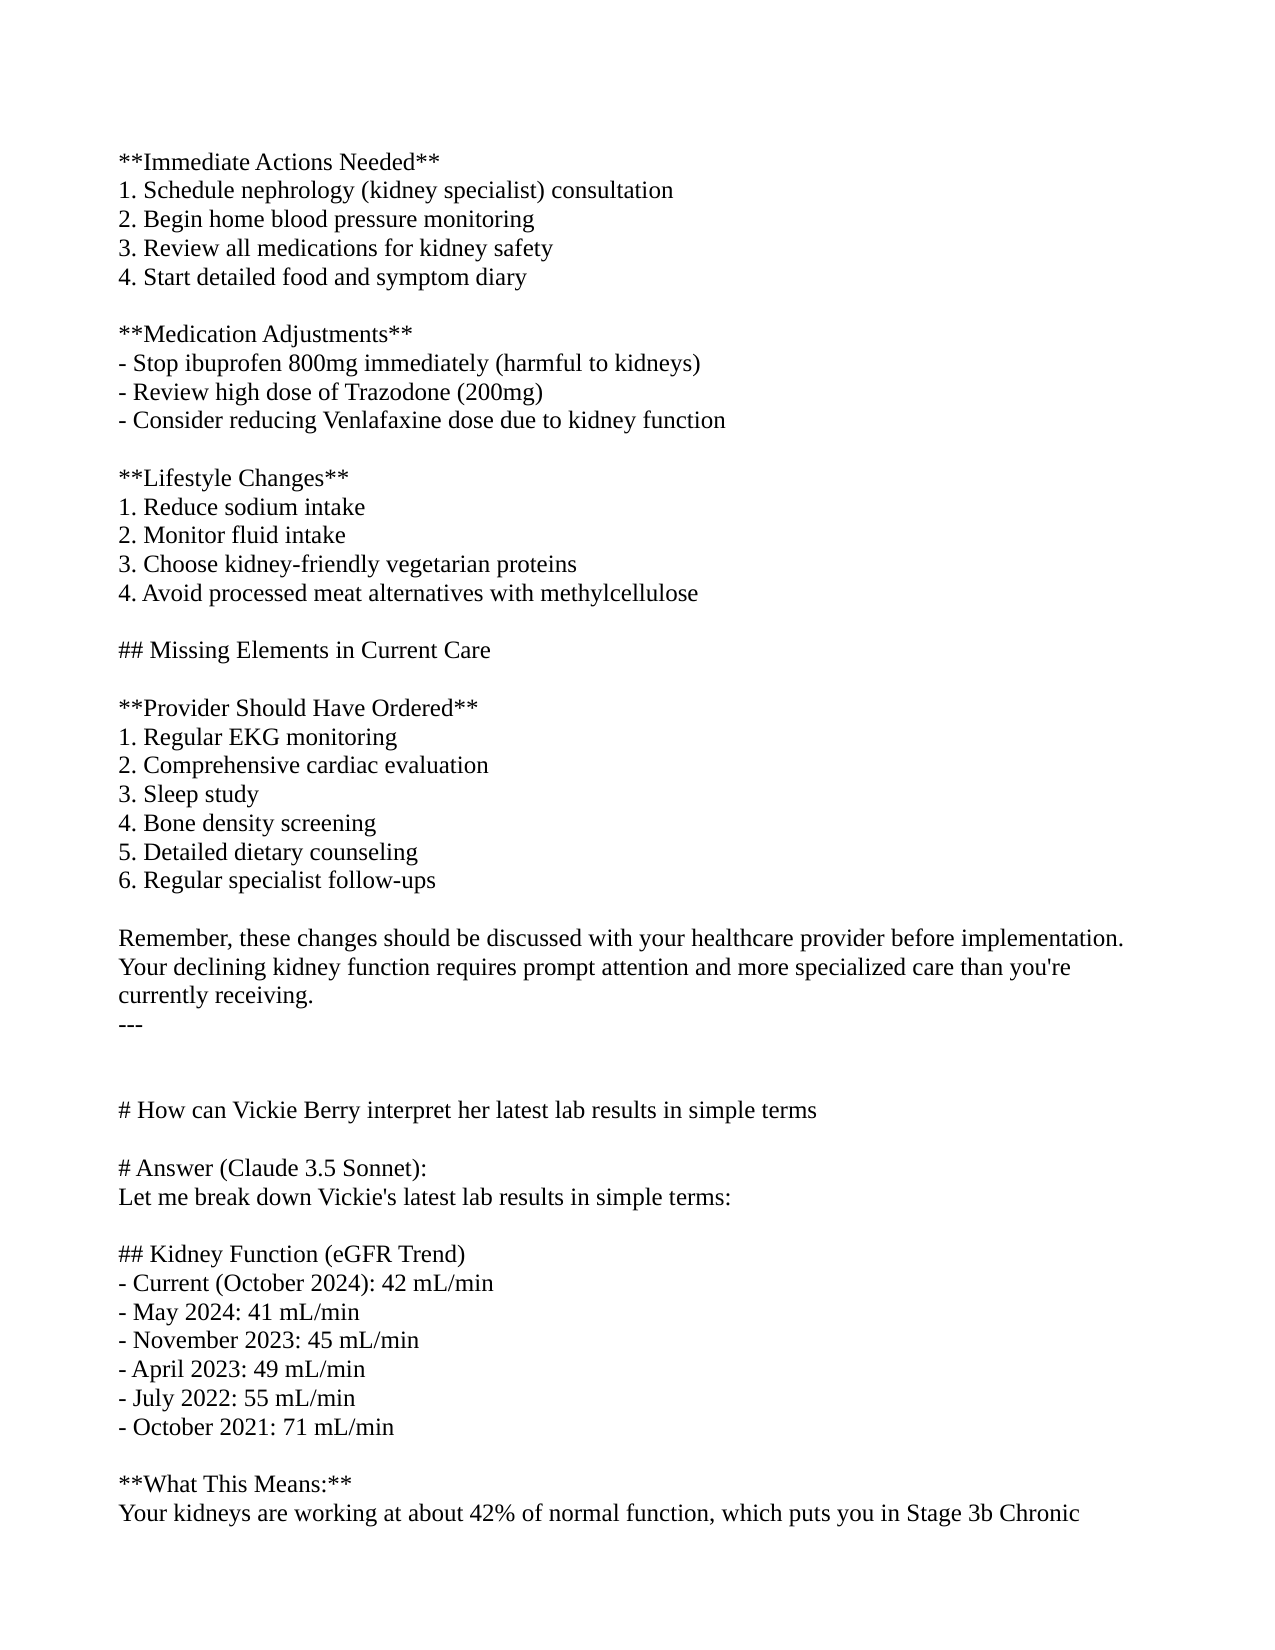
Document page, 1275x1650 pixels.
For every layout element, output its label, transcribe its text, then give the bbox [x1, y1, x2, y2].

text 2. Monitor fluid intake [118, 521, 1157, 549]
text 6. Regular specialist follow-ups [118, 866, 1157, 894]
text --- [118, 1009, 1157, 1038]
text - Stop ibuprofen 800mg immediately (harmful to kidneys) [118, 348, 1157, 377]
text - July 2022: 55 mL/min [118, 1383, 1157, 1412]
text - Consider reducing Venlafaxine dose due to kidney function [118, 406, 1157, 434]
text # How can Vickie Berry interpret her latest lab results in simple terms [118, 1096, 1157, 1124]
text Remember, these changes should be discussed with your healthcare provider before implementation. Your declining kidney function requires prompt attention and more specialized care than you're currently receiving. [118, 923, 1157, 1009]
text 4. Avoid processed meat alternatives with methylcellulose [118, 578, 1157, 607]
text - May 2024: 41 mL/min [118, 1297, 1157, 1326]
text 4. Start detailed food and symptom diary [118, 262, 1157, 291]
text 2. Begin home blood pressure monitoring [118, 204, 1157, 233]
text # Answer (Claude 3.5 Sonnet): [118, 1153, 1157, 1182]
text - November 2023: 45 mL/min [118, 1326, 1157, 1354]
text 4. Bone density screening [118, 808, 1157, 837]
text **What This Means:** [118, 1469, 1157, 1498]
text Let me break down Vickie's latest lab results in simple terms: [118, 1182, 1157, 1211]
text 3. Choose kidney-friendly vegetarian proteins [118, 549, 1157, 578]
text 3. Sleep study [118, 779, 1157, 808]
text 1. Schedule nephrology (kidney specialist) consultation [118, 176, 1157, 204]
text **Lifestyle Changes** [118, 463, 1157, 492]
text **Immediate Actions Needed** [118, 147, 1157, 176]
text **Provider Should Have Ordered** [118, 693, 1157, 722]
text 1. Regular EKG monitoring [118, 722, 1157, 751]
text 1. Reduce sodium intake [118, 492, 1157, 521]
text Your kidneys are working at about 42% of normal function, which puts you in Stage 3b Chronic [118, 1498, 1157, 1527]
text - April 2023: 49 mL/min [118, 1354, 1157, 1383]
text 5. Detailed dietary counseling [118, 837, 1157, 866]
text 3. Review all medications for kidney safety [118, 233, 1157, 262]
text - Current (October 2024): 42 mL/min [118, 1268, 1157, 1297]
text ## Missing Elements in Current Care [118, 636, 1157, 664]
text - October 2021: 71 mL/min [118, 1412, 1157, 1441]
text 2. Comprehensive cardiac evaluation [118, 751, 1157, 779]
text ## Kidney Function (eGFR Trend) [118, 1239, 1157, 1268]
text - Review high dose of Trazodone (200mg) [118, 377, 1157, 406]
text **Medication Adjustments** [118, 319, 1157, 348]
